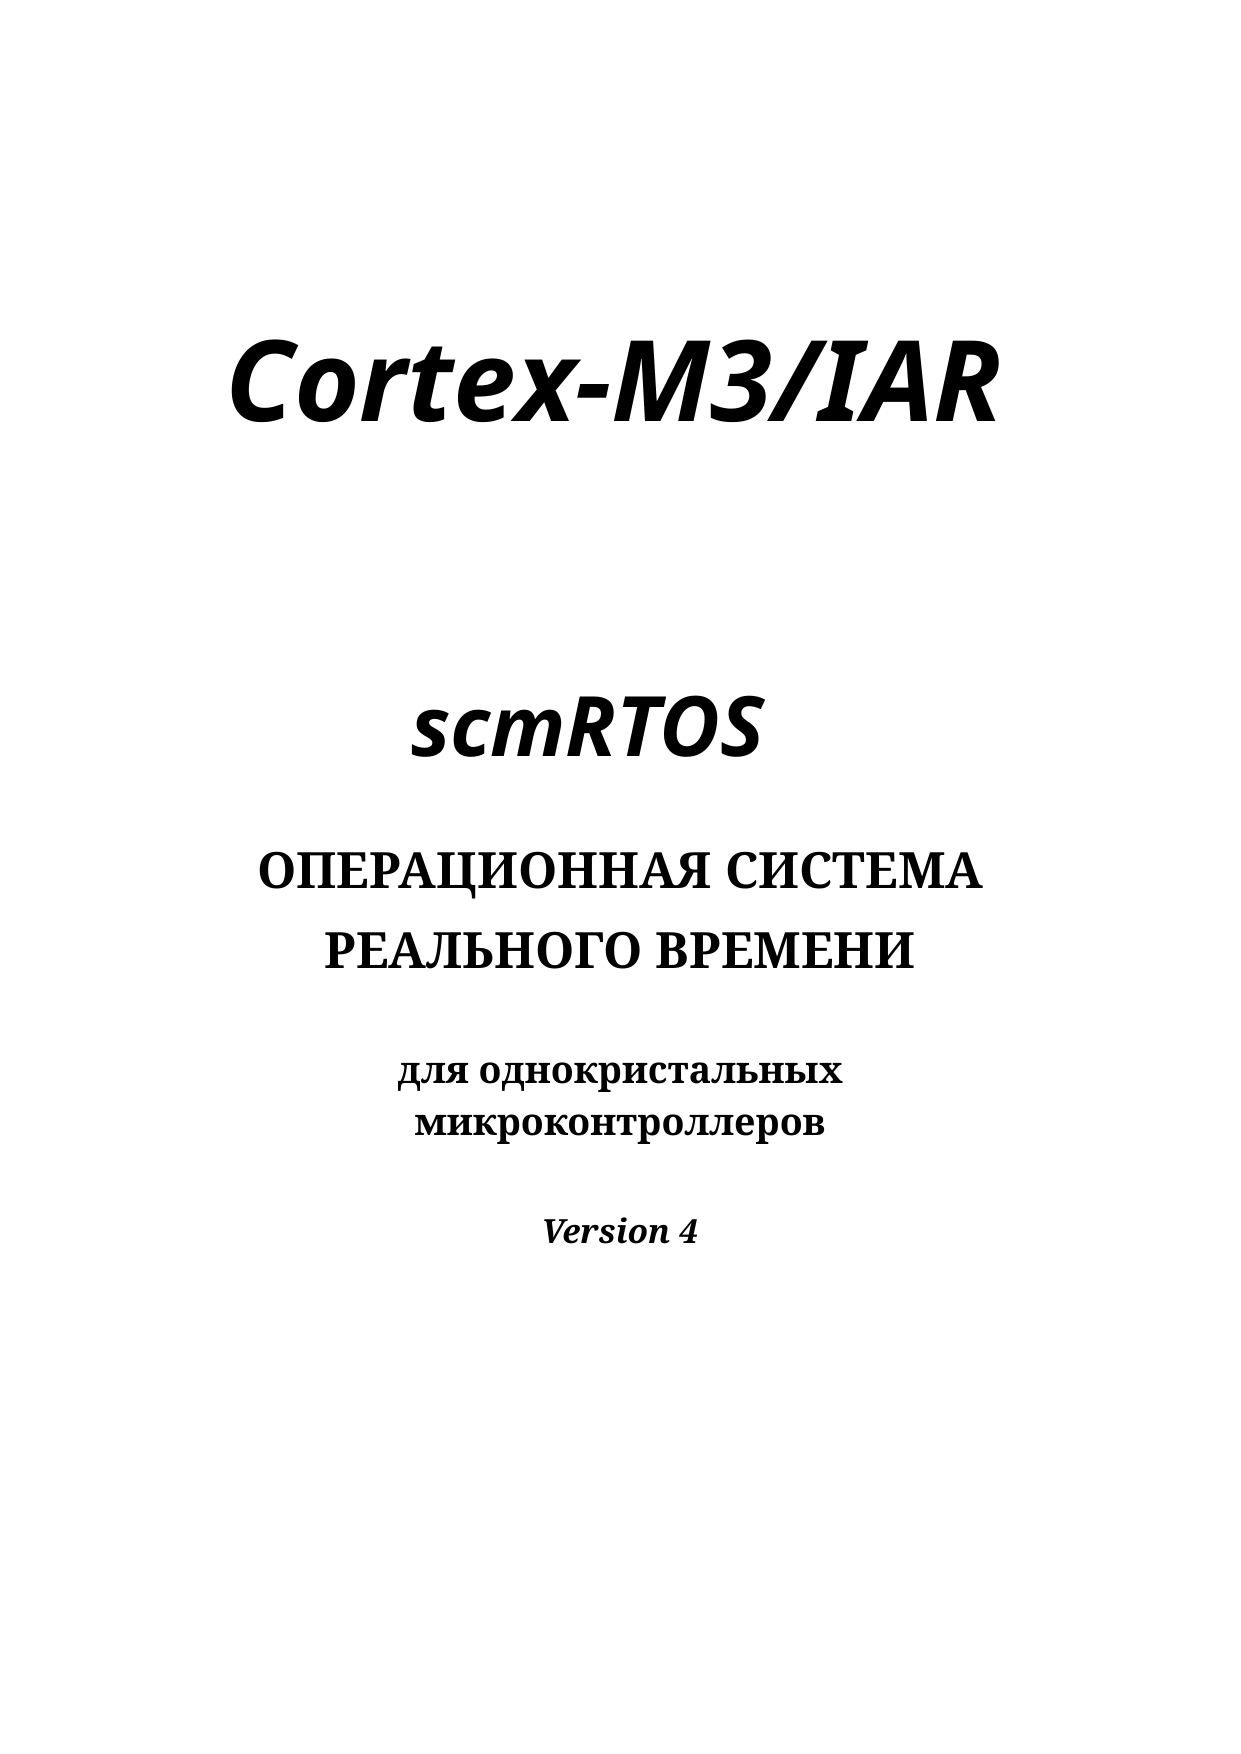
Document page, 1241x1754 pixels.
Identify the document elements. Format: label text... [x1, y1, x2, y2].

text Cortex-M3/IAR [118, 301, 1122, 454]
text РЕАЛЬНОГО ВРЕМЕНИ [118, 915, 1122, 983]
text scmRTOS [411, 668, 1122, 781]
text для однокристальных [118, 1044, 1122, 1095]
text ОПЕРАЦИОННАЯ СИСТЕМА [118, 834, 1122, 903]
text микроконтроллеров [118, 1095, 1122, 1146]
text Version 4 [120, 1208, 1122, 1254]
